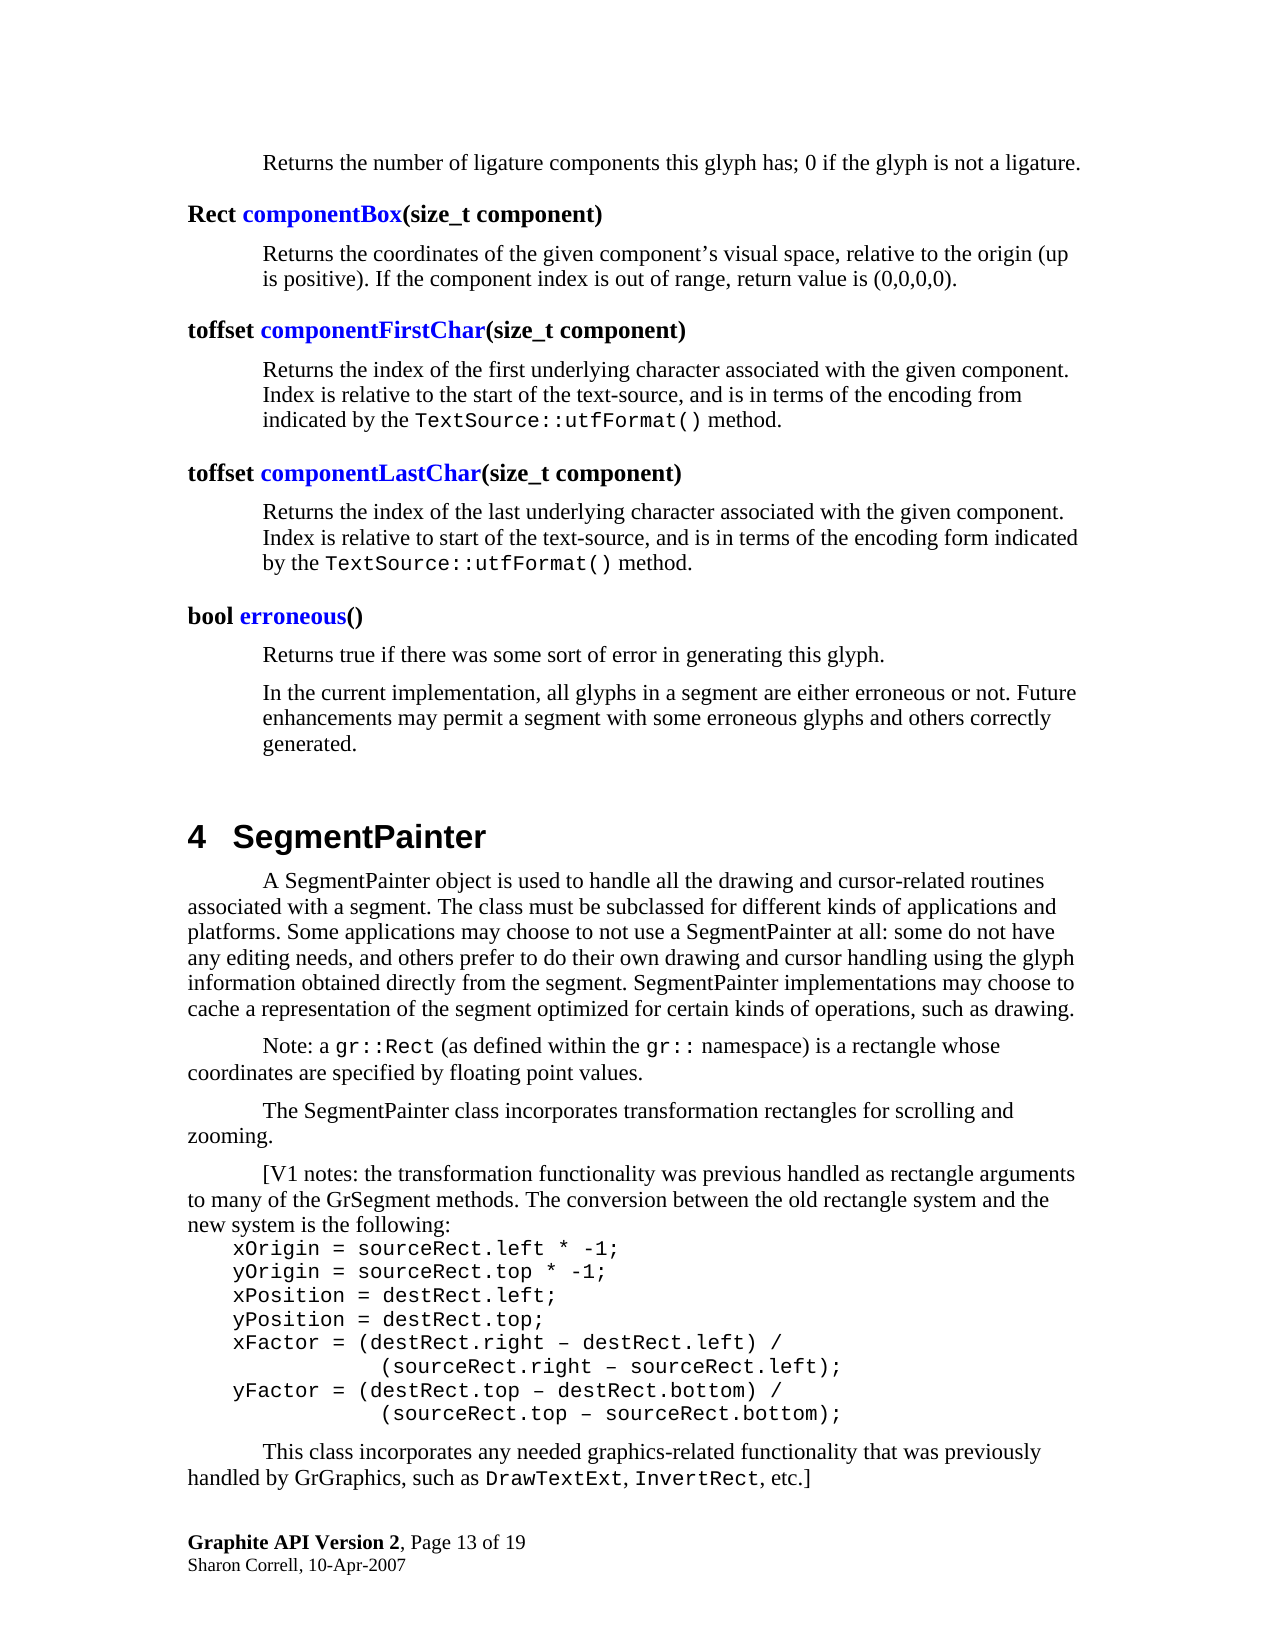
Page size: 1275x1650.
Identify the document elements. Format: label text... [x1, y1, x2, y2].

text Returns the number of ligature components this glyph has; 0 if the glyph is not a ligature. [262, 150, 1087, 175]
text yPosition = destRect.top; [232, 1309, 1087, 1332]
text Note: a gr::Rect (as defined within the gr:: namespace) is a rectangle whose coordinates are specified by floating point values. [187, 1033, 1087, 1086]
text xOrigin = sourceRect.left * -1; [232, 1238, 1087, 1261]
text Returns true if there was some sort of error in generating this glyph. [262, 642, 1087, 667]
text Returns the index of the first underlying character associated with the given component. Index is relative to the start of the text-source, and is in terms of the encoding from indicated by the TextSource::utfFormat() method. [262, 357, 1087, 434]
text Rect componentBox(size_t component) [187, 200, 1087, 228]
text toffset componentLastChar(size_t component) [187, 459, 1087, 487]
text bool erroneous() [187, 602, 1087, 629]
text xFactor = (destRect.right – destRect.left) / (sourceRect.right – sourceRect.left); [232, 1332, 1087, 1379]
text In the current implementation, all glyphs in a segment are either erroneous or not. Future enhancements may permit a segment with some erroneous glyphs and others correctly generated. [262, 680, 1087, 756]
text This class incorporates any needed graphics-related functionality that was previously handled by GrGraphics, such as DrawTextExt, InvertRect, etc.] [187, 1439, 1087, 1491]
subtitle SegmentPainter [187, 819, 1087, 856]
text Returns the coordinates of the given component’s visual space, relative to the origin (up is positive). If the component index is out of range, return value is (0,0,0,0). [262, 241, 1087, 291]
text xPosition = destRect.left; [232, 1285, 1087, 1309]
text yFactor = (destRect.top – destRect.bottom) / (sourceRect.top – sourceRect.bottom); [232, 1379, 1087, 1427]
text The SegmentPainter class incorporates transformation rectangles for scrolling and zooming. [187, 1098, 1087, 1149]
text toffset componentFirstChar(size_t component) [187, 316, 1087, 344]
text Returns the index of the last underlying character associated with the given component. Index is relative to start of the text-source, and is in terms of the encoding form indicated by the TextSource::utfFormat() method. [262, 499, 1087, 577]
text [V1 notes: the transformation functionality was previous handled as rectangle arguments to many of the GrSegment methods. The conversion between the old rectangle system and the new system is the following: [187, 1161, 1087, 1238]
text yOrigin = sourceRect.top * -1; [232, 1261, 1087, 1285]
text A SegmentPainter object is used to handle all the drawing and cursor-related routines associated with a segment. The class must be subclassed for different kinds of applications and platforms. Some applications may choose to not use a SegmentPainter at all: some do not have any editing needs, and others prefer to do their own drawing and cursor handling using the glyph information obtained directly from the segment. SegmentPainter implementations may choose to cache a representation of the segment optimized for certain kinds of operations, such as drawing. [187, 868, 1087, 1021]
